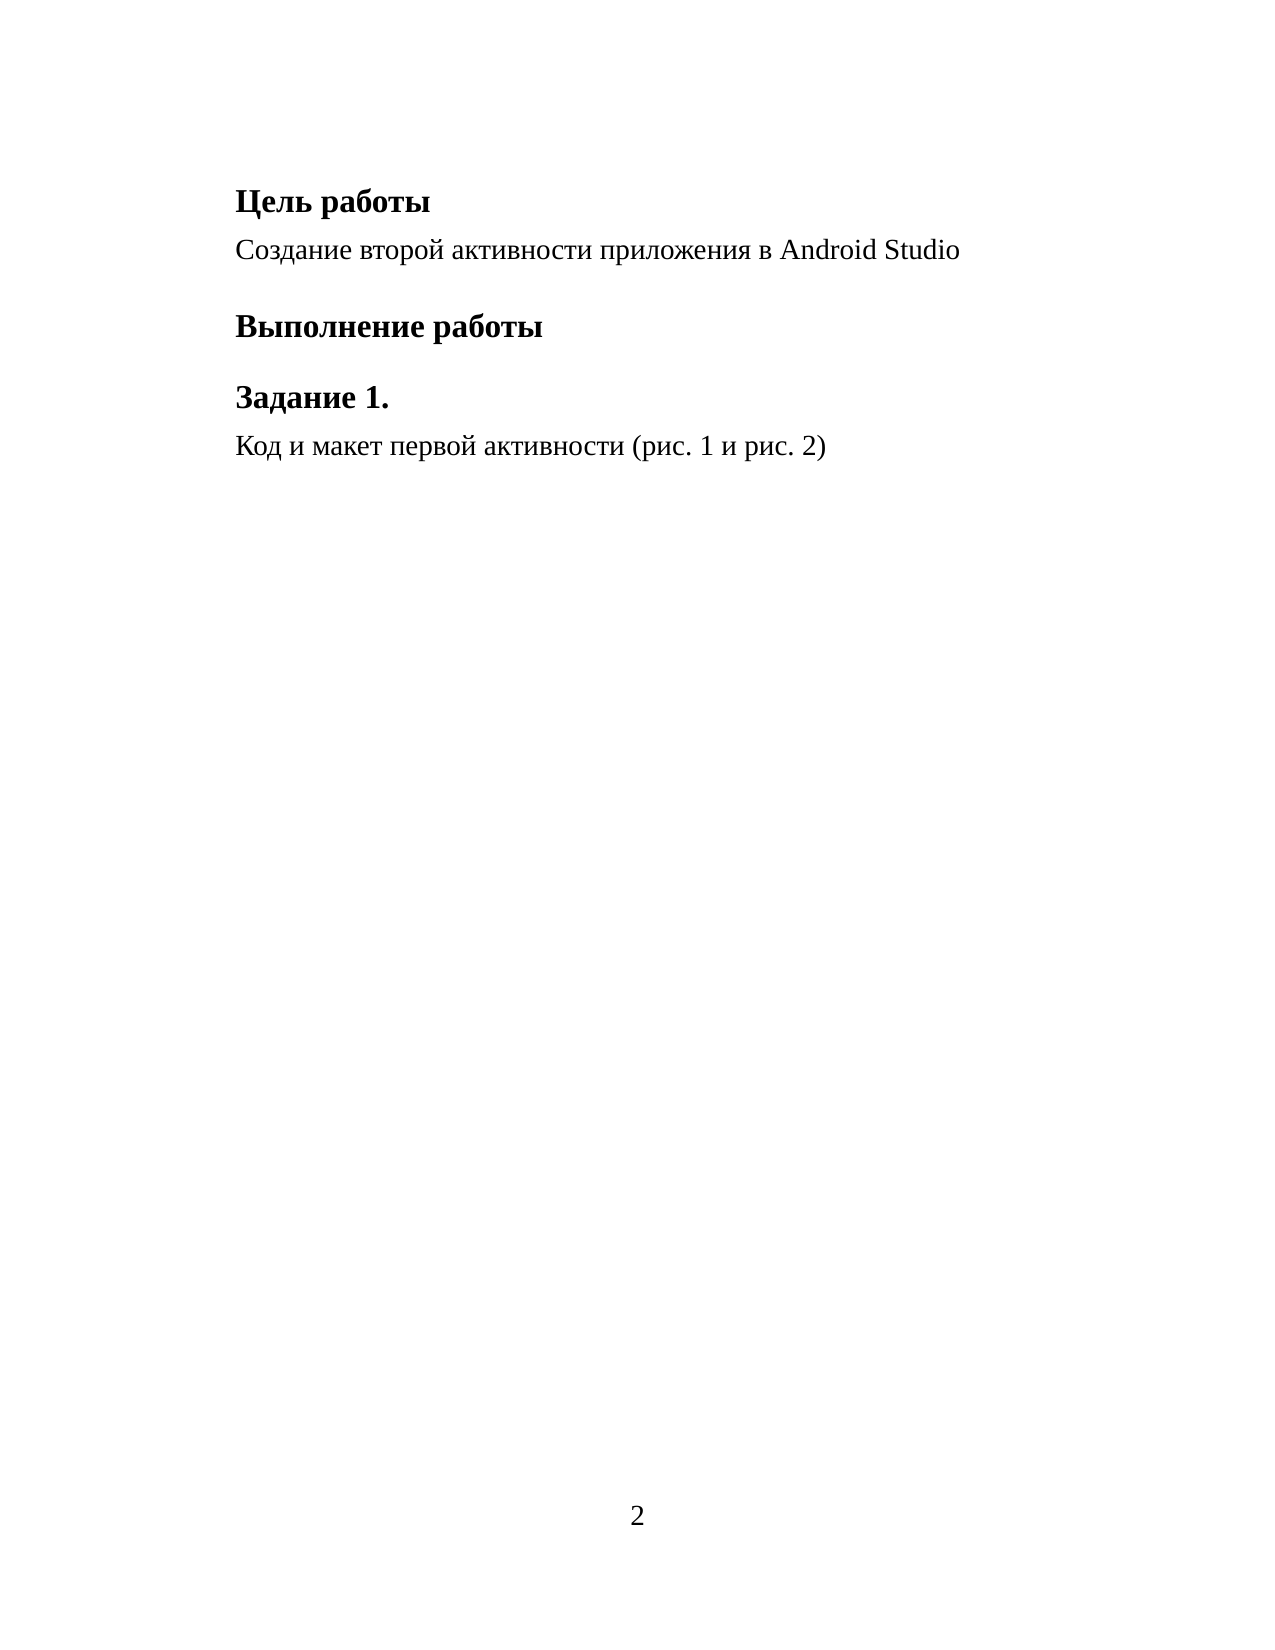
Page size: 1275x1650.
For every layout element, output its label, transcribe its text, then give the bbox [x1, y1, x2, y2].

text Код и макет первой активности (рис. 1 и рис. 2) [118, 428, 1157, 462]
subtitle Задание 1. [118, 378, 1157, 416]
text Создание второй активности приложения в Android Studio [118, 232, 1157, 266]
subtitle Выполнение работы [118, 306, 1157, 344]
subtitle Цель работы [118, 181, 1157, 219]
